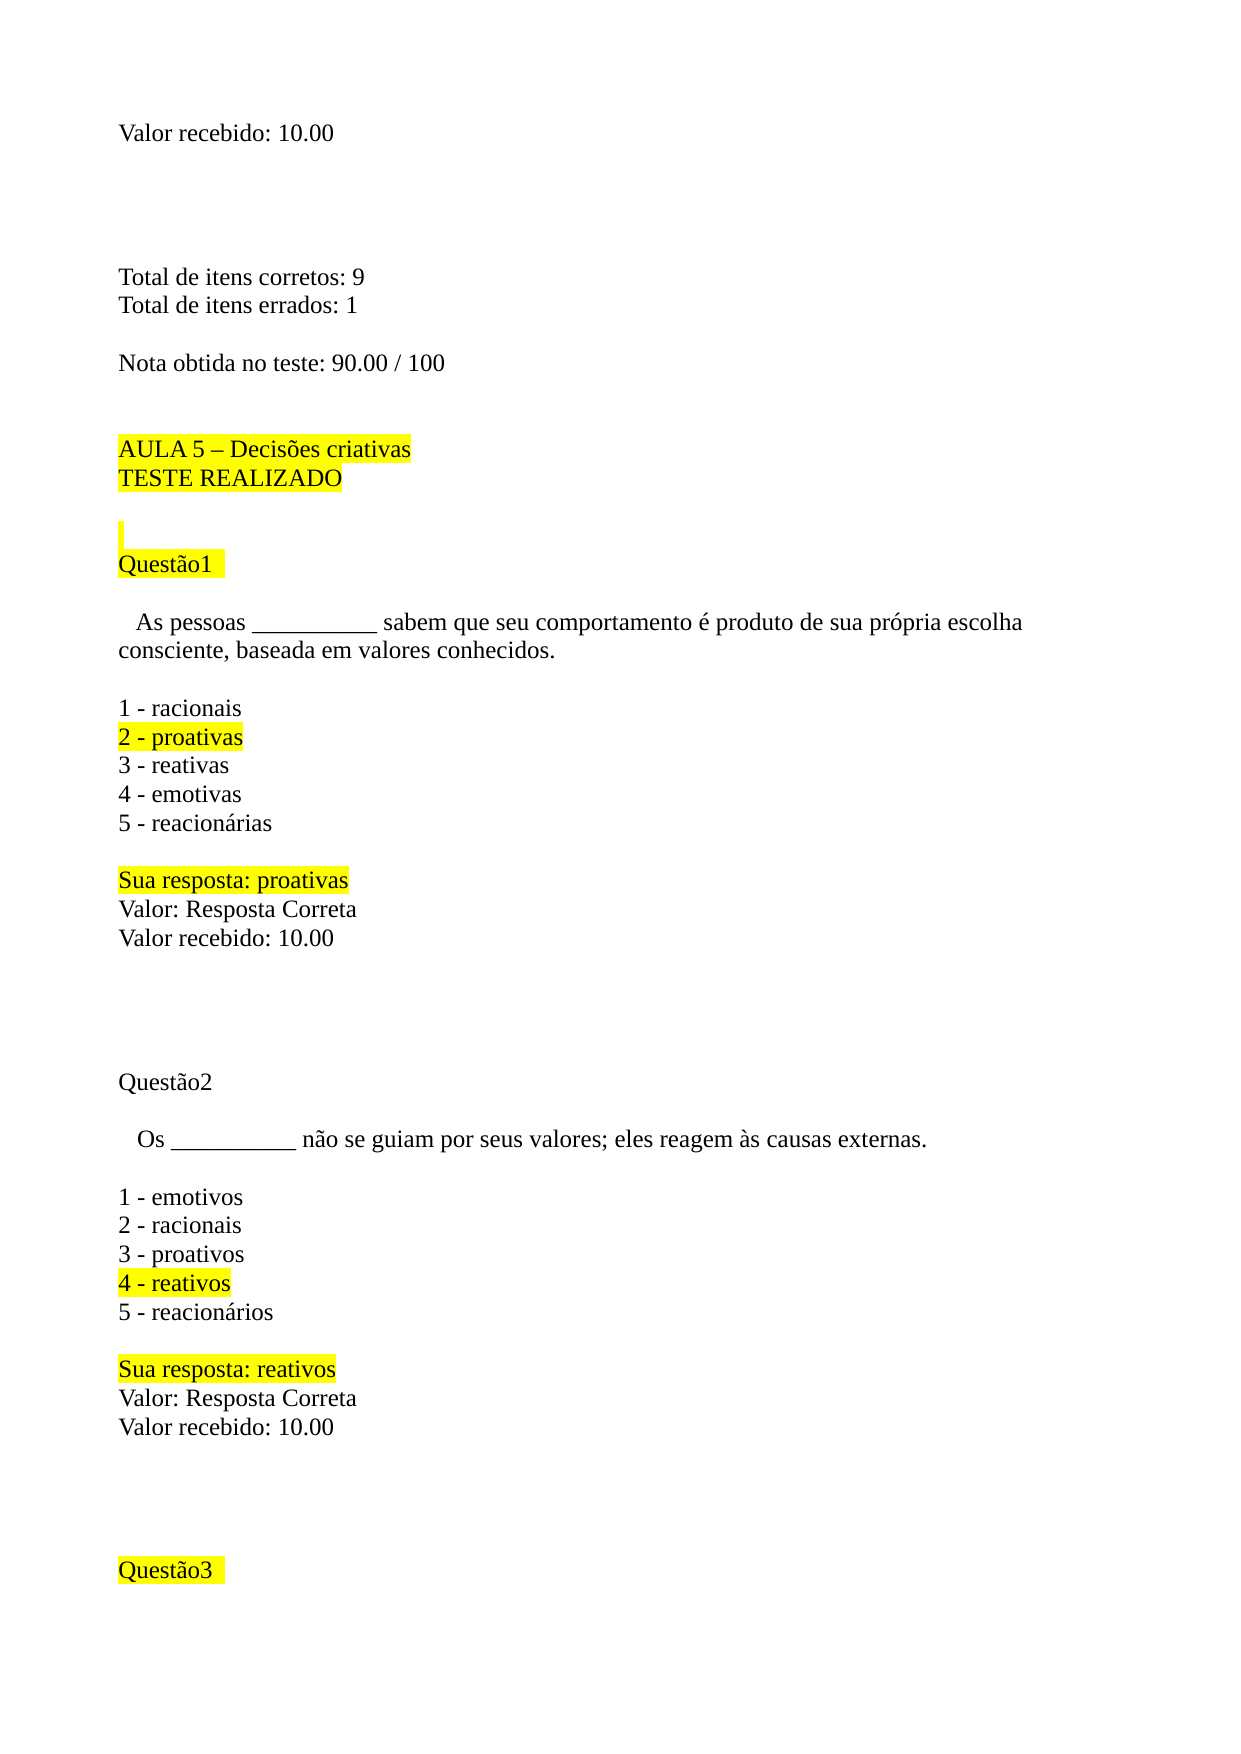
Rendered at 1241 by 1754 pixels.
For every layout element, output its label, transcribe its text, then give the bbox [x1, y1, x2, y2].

text Os __________ não se guiam por seus valores; eles reagem às causas externas. [118, 1124, 1122, 1153]
text 5 - reacionários [118, 1297, 1122, 1326]
text 4 - reativos [118, 1268, 1122, 1297]
text Valor recebido: 10.00 [118, 923, 1122, 952]
text As pessoas __________ sabem que seu comportamento é produto de sua própria escolha consciente, baseada em valores conhecidos. [118, 607, 1122, 664]
text 2 - racionais [118, 1211, 1122, 1239]
text AULA 5 – Decisões criativas TESTE REALIZADO [118, 434, 1122, 492]
text Total de itens errados: 1 [118, 291, 1122, 319]
text Valor: Resposta Correta [118, 1383, 1122, 1412]
text 1 - racionais [118, 693, 1122, 722]
text 1 - emotivos [118, 1182, 1122, 1211]
text 4 - emotivas [118, 779, 1122, 808]
text 2 - proativas [118, 722, 1122, 751]
text Sua resposta: proativas [118, 866, 1122, 894]
text Sua resposta: reativos [118, 1354, 1122, 1383]
text Questão2 [118, 1067, 1122, 1096]
text Questão3 [118, 1556, 1122, 1584]
text Valor recebido: 10.00 [118, 118, 1122, 147]
text 3 - proativos [118, 1239, 1122, 1268]
text 5 - reacionárias [118, 808, 1122, 837]
text 3 - reativas [118, 751, 1122, 779]
text Valor recebido: 10.00 [118, 1412, 1122, 1441]
text Nota obtida no teste: 90.00 / 100 [118, 348, 1122, 377]
text Questão1 [118, 549, 1122, 578]
text Valor: Resposta Correta [118, 894, 1122, 923]
text Total de itens corretos: 9 [118, 262, 1122, 291]
